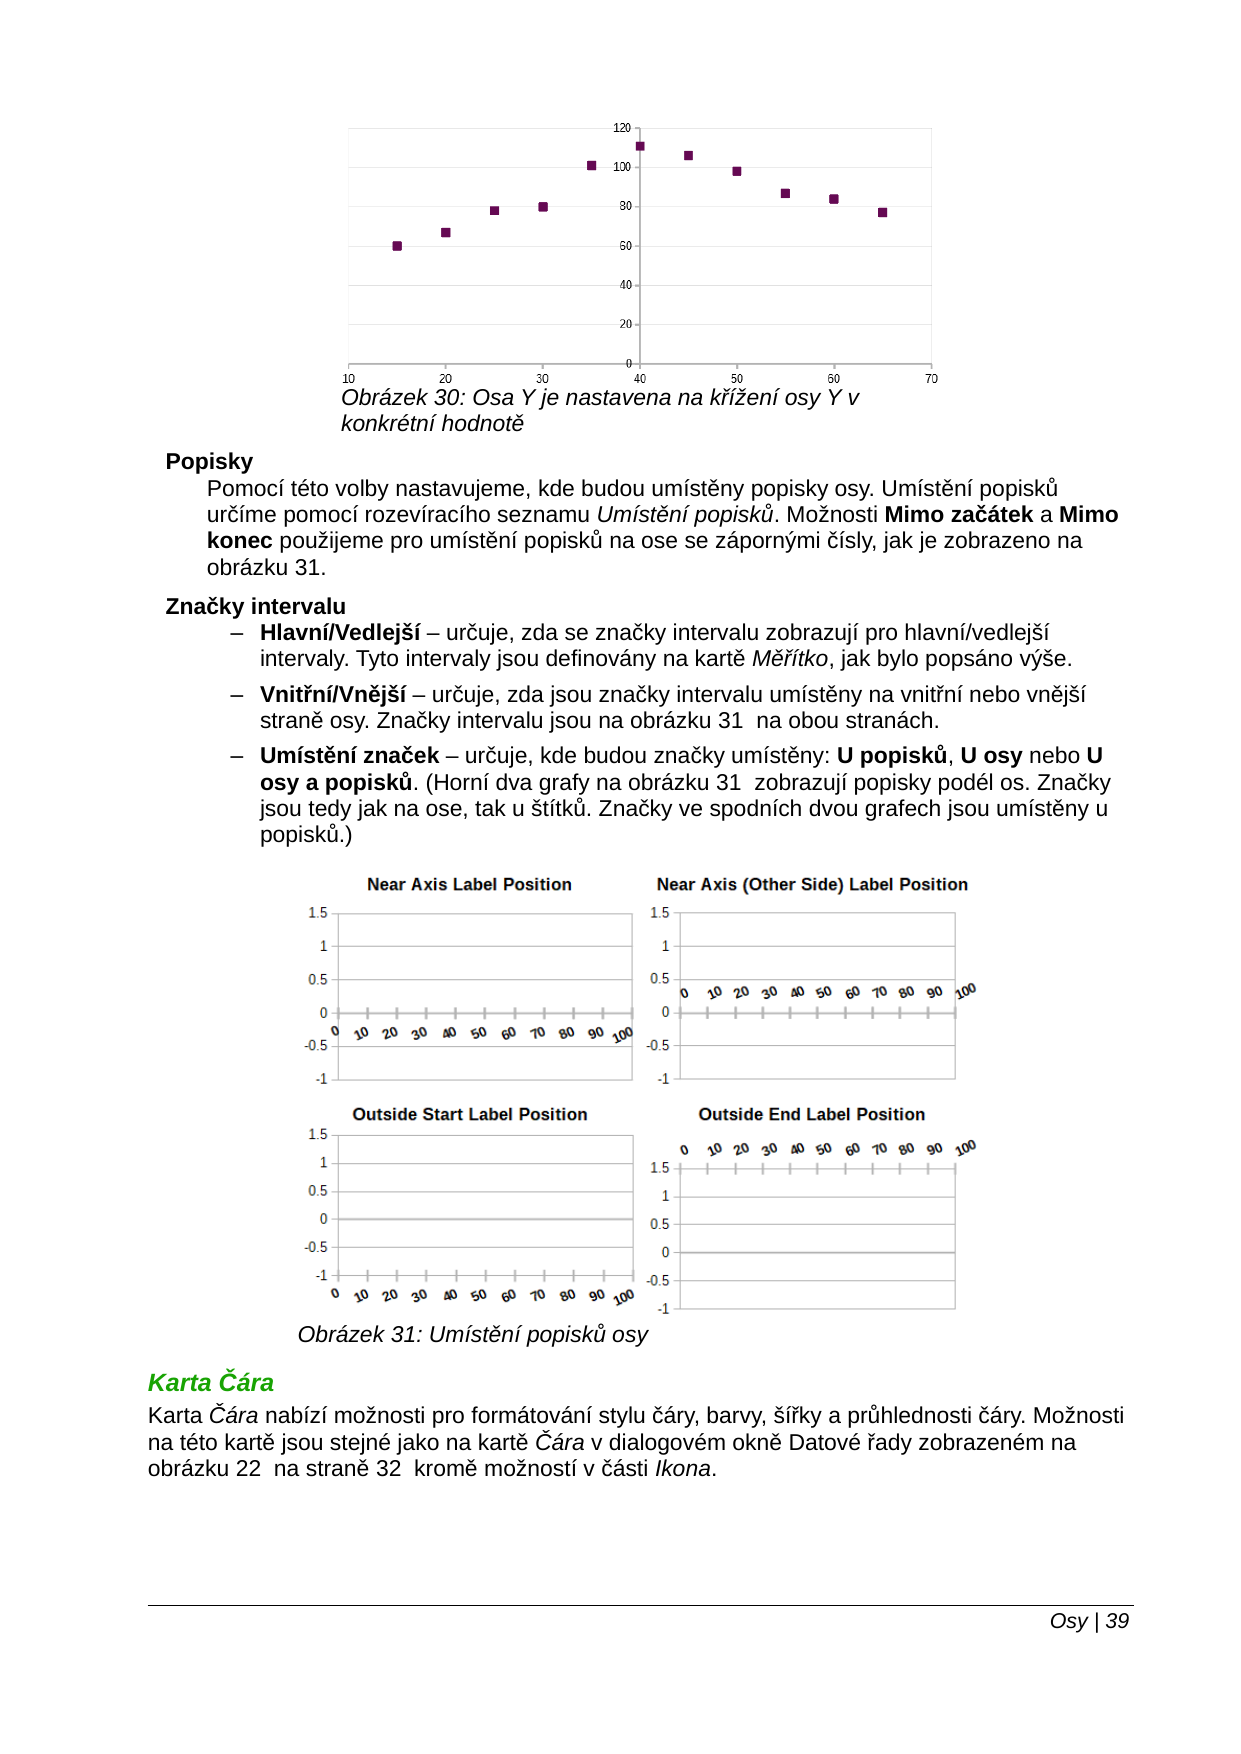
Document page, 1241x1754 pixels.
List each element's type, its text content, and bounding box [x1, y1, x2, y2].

list Hlavní/Vedlejší – určuje, zda se značky intervalu zobrazují pro hlavní/vedlejší intervaly. Tyto intervaly jsou definovány na kartě Měřítko, jak bylo popsáno výše. [230, 619, 1134, 672]
text Značky intervalu [165, 593, 1134, 619]
text Pomocí této volby nastavujeme, kde budou umístěny popisky osy. Umístění popisků určíme pomocí rozevíracího seznamu Umístění popisků. Možnosti Mimo začátek a Mimo konec použijeme pro umístění popisků na ose se zápornými čísly, jak je zobrazeno na obrázku 31. [207, 475, 1134, 580]
picture [340, 118, 941, 384]
text Obrázek 30: Osa Y je nastavena na křížení osy Y v konkrétní hodnotě [341, 384, 941, 436]
list Umístění značek – určuje, kde budou značky umístěny: U popisků, U osy nebo U osy a popisků. (Horní dva grafy na obrázku 31 zobrazují popisky podél os. Značky jsou tedy jak na ose, tak u štítků. Značky ve spodních dvou grafech jsou umístěny u popisků.) [230, 742, 1134, 847]
text Obrázek 31: Umístění popisků osy [297, 1321, 984, 1347]
text Karta Čára nabízí možnosti pro formátování stylu čáry, barvy, šířky a průhlednosti čáry. Možnosti na této kartě jsou stejné jako na kartě Čára v dialogovém okně Datové řady zobrazeném na obrázku 22 na straně 30 kromě možností v části Ikona. [148, 1402, 1134, 1481]
picture [297, 859, 985, 1321]
text Popisky [165, 448, 1134, 475]
list Vnitřní/Vnější – určuje, zda jsou značky intervalu umístěny na vnitřní nebo vnější straně osy. Značky intervalu jsou na obrázku 31 na obou stranách. [230, 681, 1134, 733]
subtitle Karta Čára [148, 1368, 1134, 1396]
